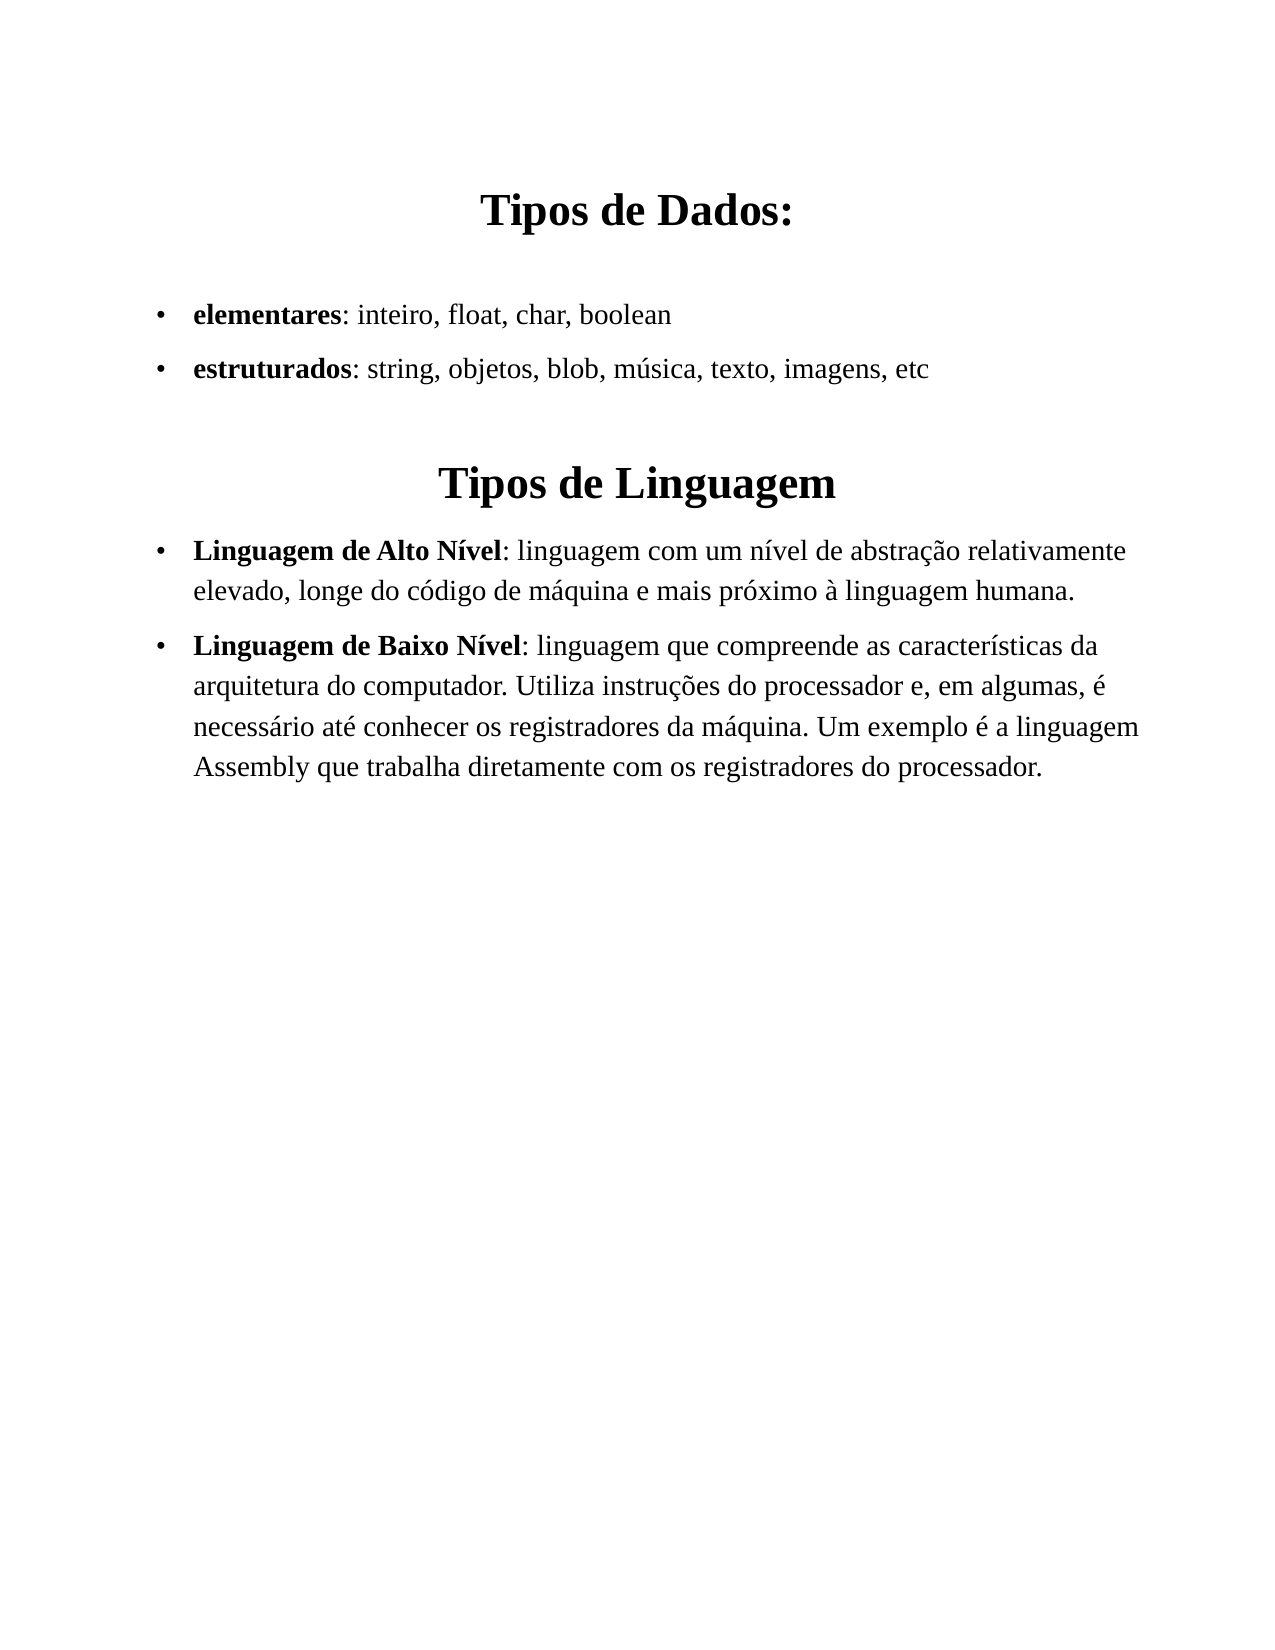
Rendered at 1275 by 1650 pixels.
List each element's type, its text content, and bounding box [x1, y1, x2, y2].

list elementares: inteiro, float, char, boolean [156, 297, 1157, 330]
text Tipos de Linguagem [118, 456, 1157, 508]
list Linguagem de Alto Nível: linguagem com um nível de abstração relativamente elevado, longe do código de máquina e mais próximo à linguagem humana. [156, 533, 1157, 607]
subtitle Tipos de Dados: [118, 183, 1157, 235]
list Linguagem de Baixo Nível: linguagem que compreende as características da arquitetura do computador. Utiliza instruções do processador e, em algumas, é necessário até conhecer os registradores da máquina. Um exemplo é a linguagem Assembly que trabalha diretamente com os registradores do processador. [156, 628, 1157, 782]
list estruturados: string, objetos, blob, música, texto, imagens, etc [156, 352, 1157, 385]
